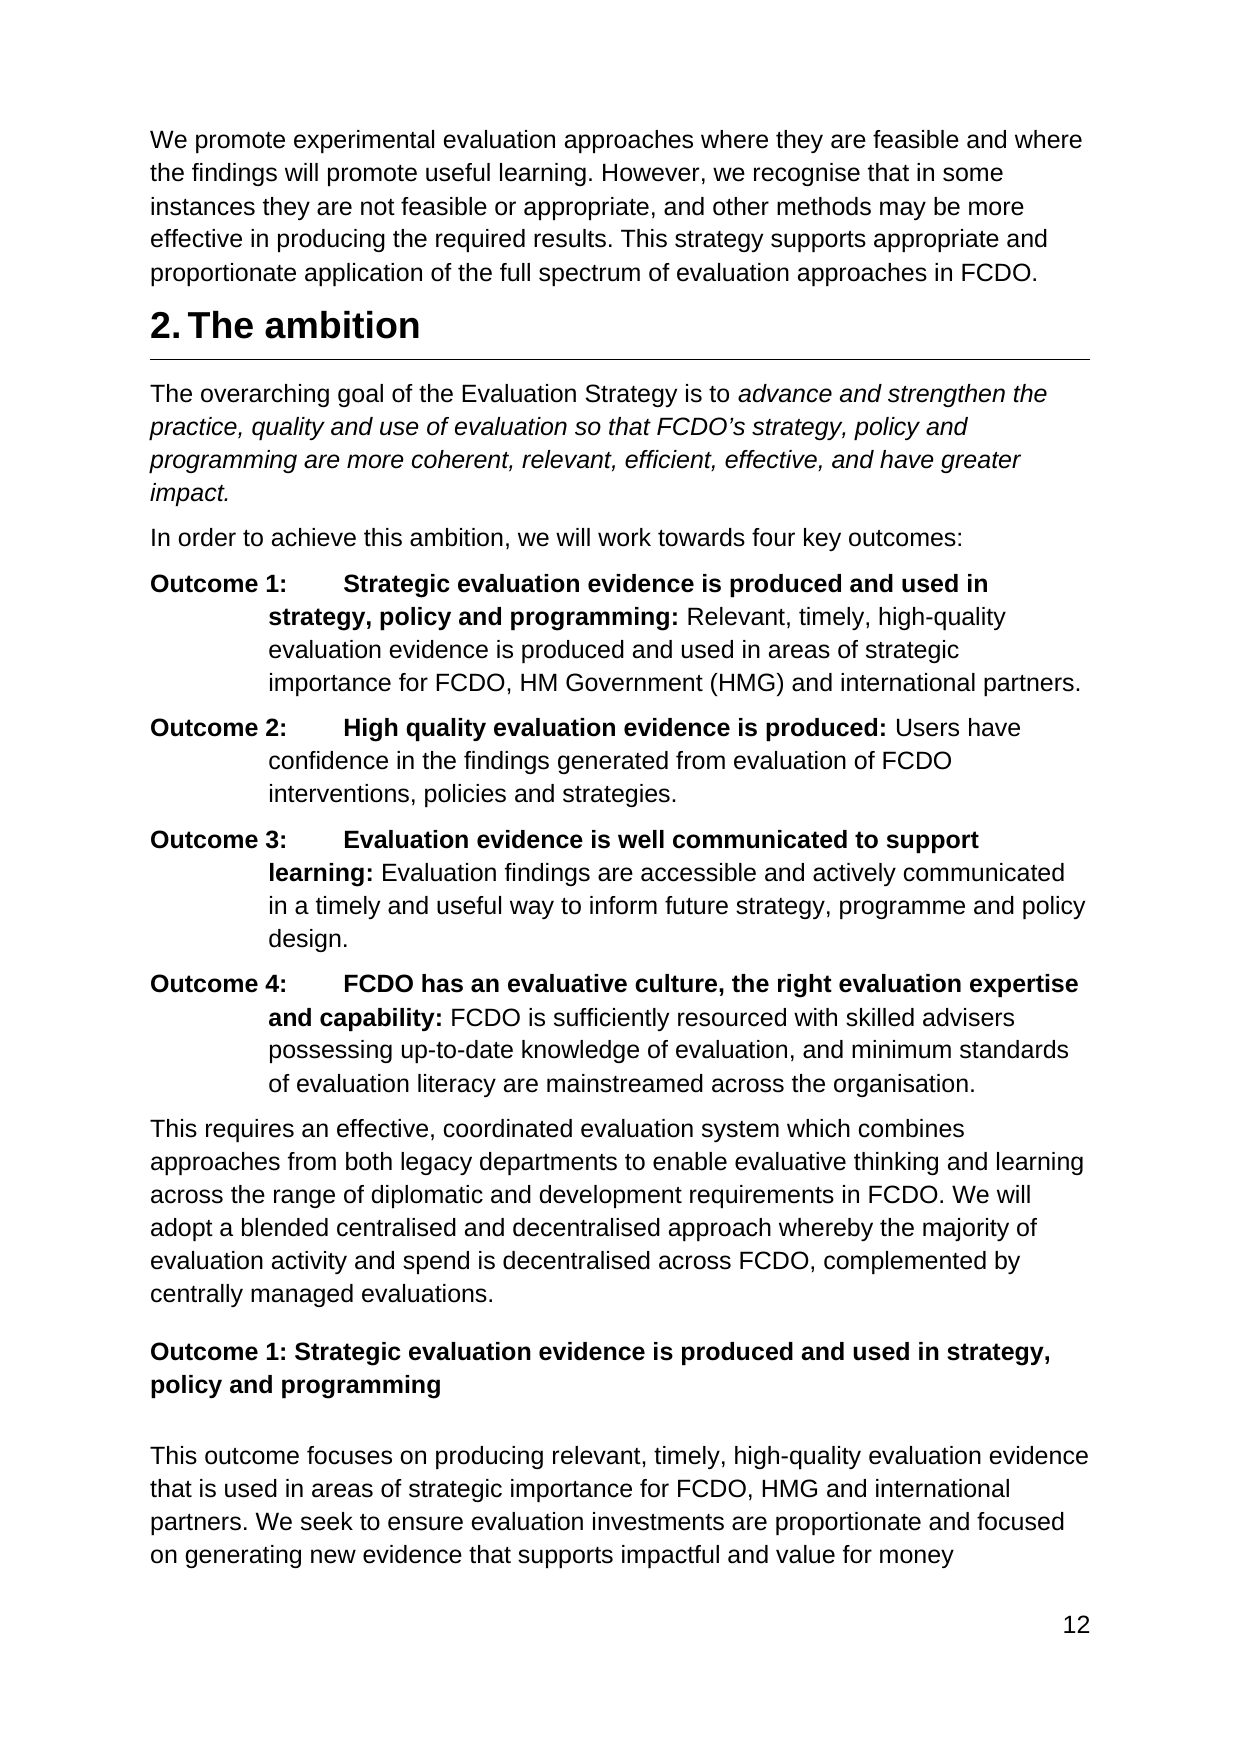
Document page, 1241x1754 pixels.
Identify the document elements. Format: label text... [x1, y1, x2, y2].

text This outcome focuses on producing relevant, timely, high-quality evaluation evidence that is used in areas of strategic importance for FCDO, HMG and international partners. We seek to ensure evaluation investments are proportionate and focused on generating new evidence that supports impactful and value for money [150, 1441, 1090, 1568]
text Outcome 4: FCDO has an evaluative culture, the right evaluation expertise and capability: FCDO is sufficiently resourced with skilled advisers possessing up-to-date knowledge of evaluation, and minimum standards of evaluation literacy are mainstreamed across the organisation. [150, 969, 1090, 1097]
text We promote experimental evaluation approaches where they are feasible and where the findings will promote useful learning. However, we recognise that in some instances they are not feasible or appropriate, and other methods may be more effective in producing the required results. This strategy supports appropriate and proportionate application of the full spectrum of evaluation approaches in FCDO. [150, 125, 1090, 286]
text Outcome 1: Strategic evaluation evidence is produced and used in strategy, policy and programming: Relevant, timely, high-quality evaluation evidence is produced and used in areas of strategic importance for FCDO, HM Government (HMG) and international partners. [150, 569, 1090, 697]
text Outcome 3: Evaluation evidence is well communicated to support learning: Evaluation findings are accessible and actively communicated in a timely and useful way to inform future strategy, programme and policy design. [150, 825, 1090, 953]
text In order to achieve this ambition, we will work towards four key outcomes: [150, 523, 1090, 552]
text Outcome 2: High quality evaluation evidence is produced: Users have confidence in the findings generated from evaluation of FCDO interventions, policies and strategies. [150, 713, 1090, 808]
text This requires an effective, coordinated evaluation system which combines approaches from both legacy departments to enable evaluative thinking and learning across the range of diplomatic and development requirements in FCDO. We will adopt a blended centralised and decentralised approach whereby the majority of evaluation activity and spend is decentralised across FCDO, complemented by centrally managed evaluations. [150, 1114, 1090, 1308]
subtitle Outcome 1: Strategic evaluation evidence is produced and used in strategy, policy and programming [150, 1337, 1090, 1399]
text The overarching goal of the Evaluation Strategy is to advance and strengthen the practice, quality and use of evaluation so that FCDO’s strategy, policy and programming are more coherent, relevant, efficient, effective, and have greater impact. [150, 379, 1090, 506]
subtitle The ambition [150, 303, 1090, 359]
